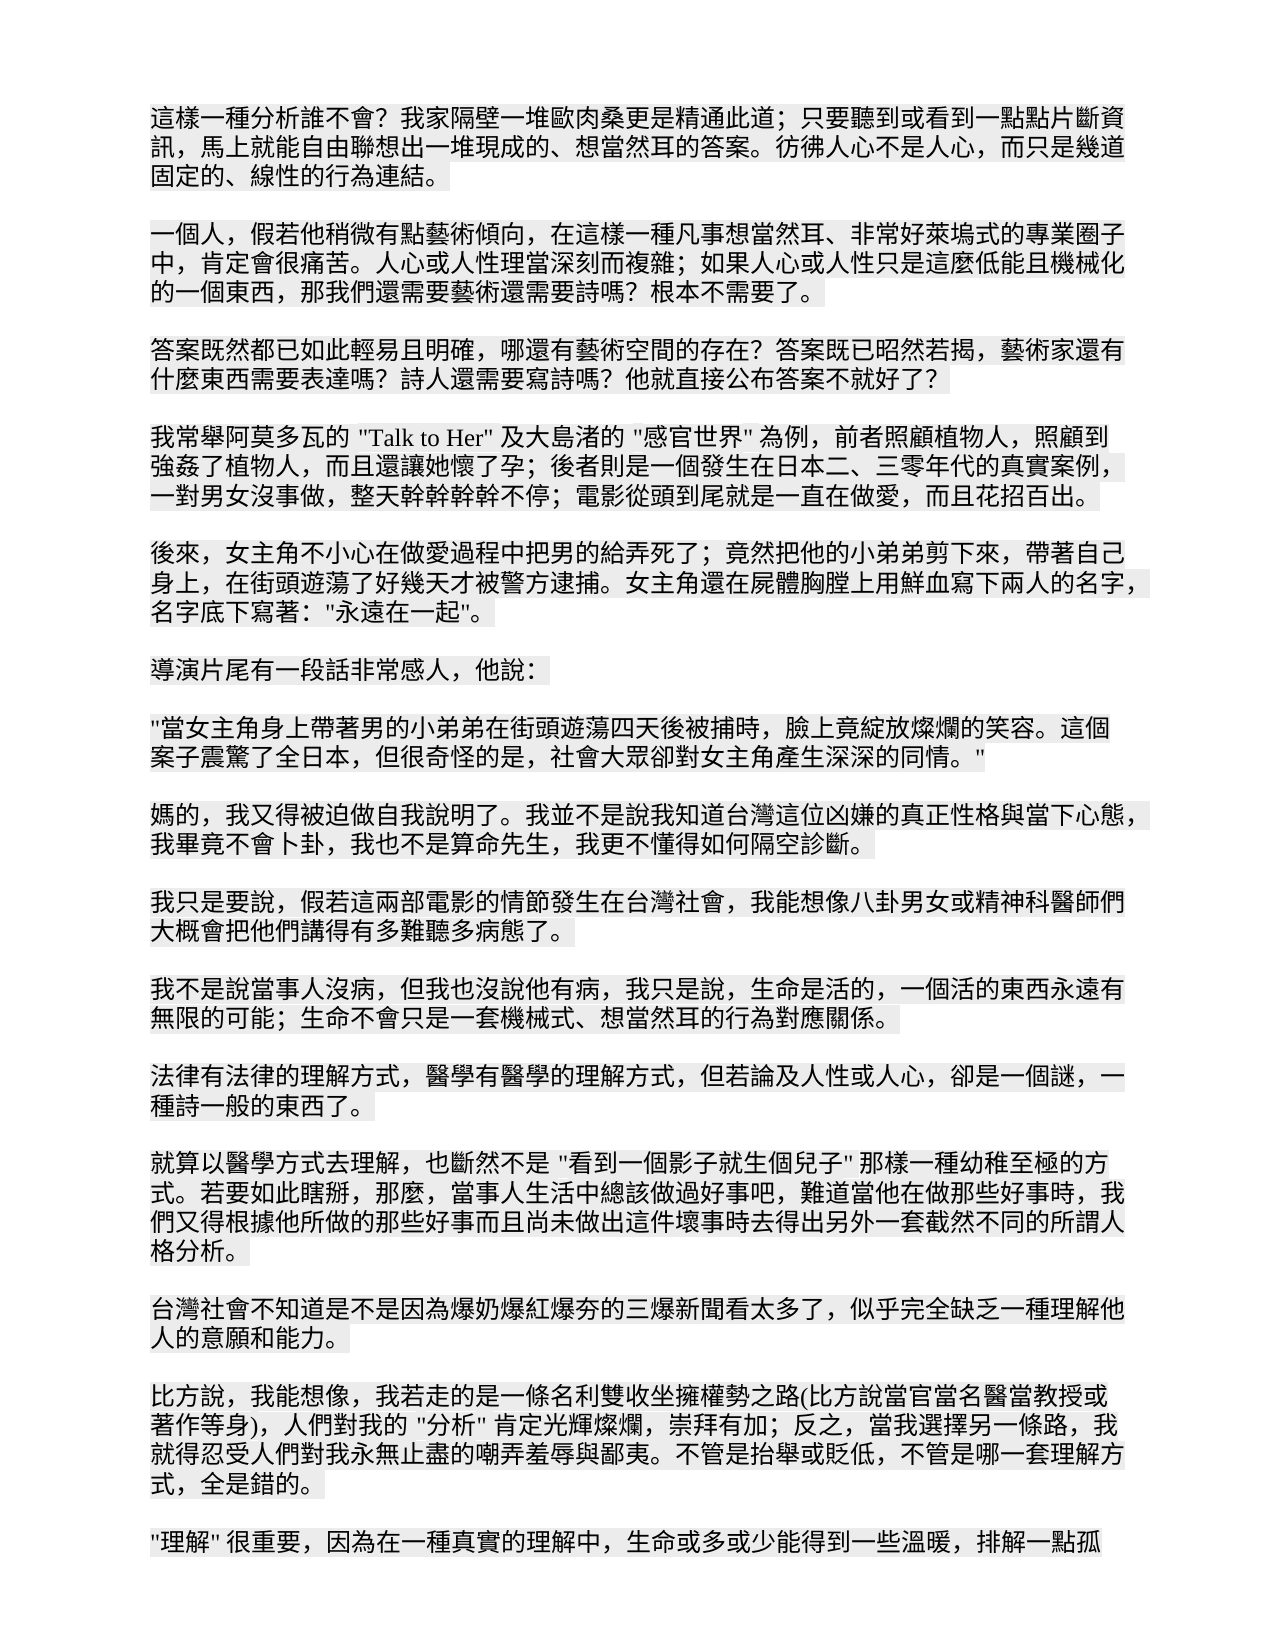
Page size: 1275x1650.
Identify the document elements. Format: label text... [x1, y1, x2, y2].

text 台灣的許多精神科醫師經常讓我感覺跟算命先生卜卦沒兩樣，看到或聽到一點點片斷資訊，馬上就能有一堆分析，一堆答案，講得好像他是當事人肚子裏的蛔虫似的。 想像一下，假設今天同樣一個當事人，做了另外一件大家稱讚的好事，也許出國比賽，成為台灣之光，八卦精神科醫師肯定又會有另一套截然不同的人格分析，毫無疑問一定很正面，很勵志。 這樣一種分析誰不會？我家隔壁一堆歐肉桑更是精通此道；只要聽到或看到一點點片斷資訊，馬上就能自由聯想出一堆現成的、想當然耳的答案。彷彿人心不是人心，而只是幾道固定的、線性的行為連結。 一個人，假若他稍微有點藝術傾向，在這樣一種凡事想當然耳、非常好萊塢式的專業圈子中，肯定會很痛苦。人心或人性理當深刻而複雜；如果人心或人性只是這麼低能且機械化的一個東西，那我們還需要藝術還需要詩嗎？根本不需要了。 答案既然都已如此輕易且明確，哪還有藝術空間的存在？答案既已昭然若揭，藝術家還有什麼東西需要表達嗎？詩人還需要寫詩嗎？他就直接公布答案不就好了？ 我常舉阿莫多瓦的 "Talk to Her" 及大島渚的 "感官世界" 為例，前者照顧植物人，照顧到強姦了植物人，而且還讓她懷了孕；後者則是一個發生在日本二、三零年代的真實案例，一對男女沒事做，整天幹幹幹幹不停；電影從頭到尾就是一直在做愛，而且花招百出。 後來，女主角不小心在做愛過程中把男的給弄死了；竟然把他的小弟弟剪下來，帶著自己身上，在街頭遊蕩了好幾天才被警方逮捕。女主角還在屍體胸膛上用鮮血寫下兩人的名字，名字底下寫著："永遠在一起"。 導演片尾有一段話非常感人，他說： "當女主角身上帶著男的小弟弟在街頭遊蕩四天後被捕時，臉上竟綻放燦爛的笑容。這個案子震驚了全日本，但很奇怪的是，社會大眾卻對女主角產生深深的同情。" 媽的，我又得被迫做自我說明了。我並不是說我知道台灣這位凶嫌的真正性格與當下心態，我畢竟不會卜卦，我也不是算命先生，我更不懂得如何隔空診斷。 我只是要說，假若這兩部電影的情節發生在台灣社會，我能想像八卦男女或精神科醫師們大概會把他們講得有多難聽多病態了。 我不是說當事人沒病，但我也沒說他有病，我只是說，生命是活的，一個活的東西永遠有無限的可能；生命不會只是一套機械式、想當然耳的行為對應關係。 法律有法律的理解方式，醫學有醫學的理解方式，但若論及人性或人心，卻是一個謎，一種詩一般的東西了。 就算以醫學方式去理解，也斷然不是 "看到一個影子就生個兒子" 那樣一種幼稚至極的方式。若要如此瞎掰，那麼，當事人生活中總該做過好事吧，難道當他在做那些好事時，我們又得根據他所做的那些好事而且尚未做出這件壞事時去得出另外一套截然不同的所謂人格分析。 台灣社會不知道是不是因為爆奶爆紅爆夯的三爆新聞看太多了，似乎完全缺乏一種理解他人的意願和能力。 比方說，我能想像，我若走的是一條名利雙收坐擁權勢之路(比方說當官當名醫當教授或著作等身)，人們對我的 "分析" 肯定光輝燦爛，崇拜有加；反之，當我選擇另一條路，我就得忍受人們對我永無止盡的嘲弄羞辱與鄙夷。不管是抬舉或貶低，不管是哪一套理解方式，全是錯的。 "理解" 很重要，因為在一種真實的理解中，生命或多或少能得到一些溫暖，排解一點孤獨。世上諸多悲劇乃至戰亂與衝突，無非也跟缺乏理解有關。我忘了是誰說的了，他說，"若你能一窺仇敵的生命日記，你對他的仇恨也許將煙消雲散。" 陳真 ============== 良心被狗啃！吻屍下體「儀式」 精神醫：至死不放女友 NOWnews 2014年9月24日 記者陳鈞凱／台北報導 大街上狠砍女友40多刀致死、被稱為台大宅王的張彥文，在殺死女友後，還脫掉她的短裙，親吻下體，並稱說「這是跟她吻別」，吻屍、辱屍行徑令人髮指。 國內精神科醫師認為，這是補償心理的儀式性行為，有脈絡可尋，充分表現出張男的自我中心，為達目的不擇手段，到死仍要掌控女友，似乎「良心被狗啃了」。 脫褲吻下體的怪異行徑令人十分不解，據張彥文供稱，先前和女友求歡時，想親她下體或替口交都遭拒，既然生前女友不讓他做，死後一定要來一次，並稱說「這是跟她吻別」。 吻屍下體，根本無異於強暴犯的心理，台北市立聯合醫院松德院區精神科主治醫師劉宗憲認為，一般人用親吻來表現愛護，張彥文行兇後，沒有破壞屍體，反而刻意吻屍，儀式性行為的意味濃厚，凸顯完全自我中心，不顧被害者的厭惡、害怕。 劉宗憲表示，張彥文透過吻屍，也曝露自己到死還是要掌控女友的心態，把妳殺死了、不能動了，還是得到了「終於擁有妳」，以為這樣就是挽救，行為十分不可原諒。 良心被狗啃了！新店耕莘醫院精神科醫師楊聰財說，相關研究發現，每100人中約有4人，在前額葉的「良心中樞」較弱，缺乏同理心及良心，張彥文就屬於這一類人，可能因為遺傳、或後天管教過於放縱、寵愛，無限擴大本我的欲望，不受規範，為達目的不擇手段，只要我喜歡有什麼不可以。 張彥文宣稱自己有「暴怒症」，遭外界質疑恐為脫罪舖路。楊聰財指出，暴怒症是一種衝動控制障礙，臨床不少病患，平時斯文有禮，但只要感覺被人輕視或激怒，當場就翻桌、潑咖啡，上演全武行。 楊聰財強調，如同犯下北捷殺人案的鄭捷，張彥文也必須接受進一步的精神鑑定，包括就診記錄、訪談親友以及一連串生理、心理的評估，有沒有病，不是他說了就算。 [150, 75, 1125, 1557]
